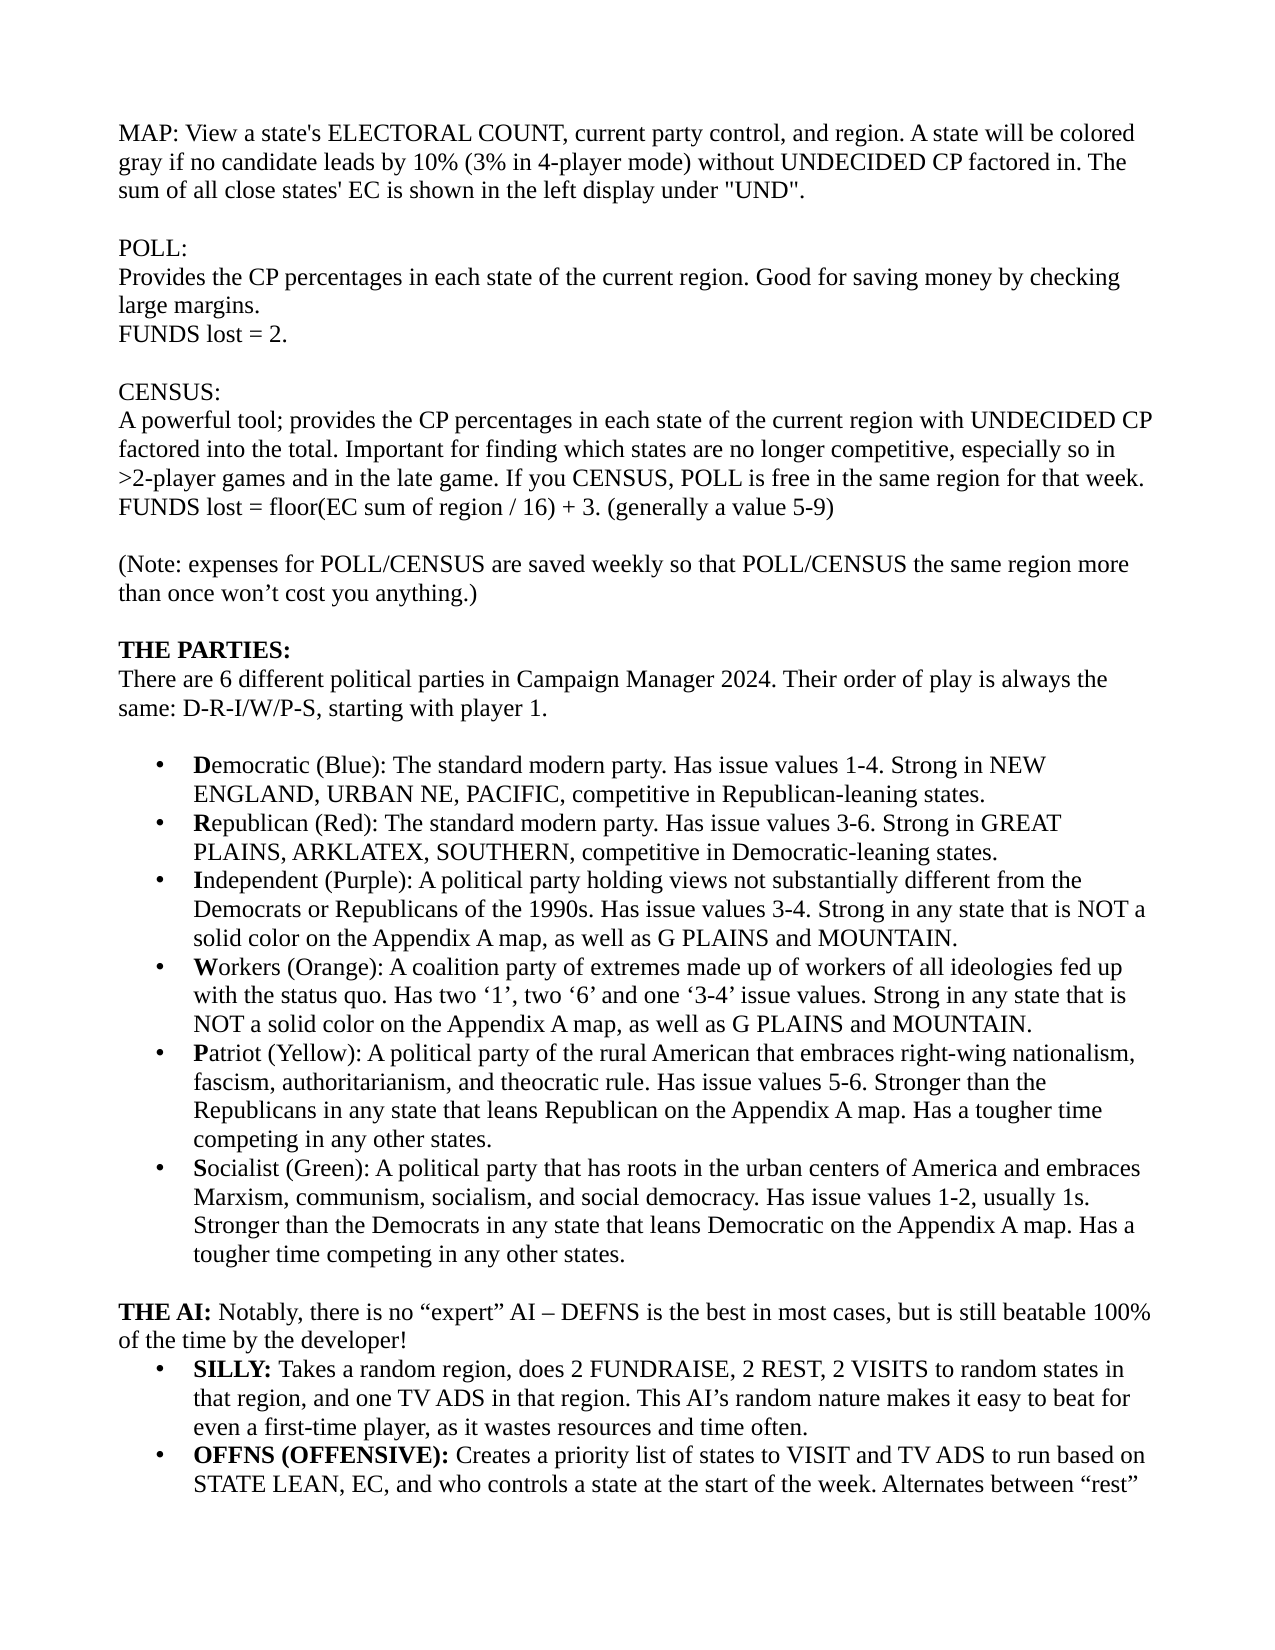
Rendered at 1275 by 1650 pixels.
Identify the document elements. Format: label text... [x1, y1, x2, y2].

text THE AI: Notably, there is no “expert” AI – DEFNS is the best in most cases, but is still beatable 100% of the time by the developer! [118, 1297, 1157, 1354]
text THE PARTIES: [118, 636, 1157, 664]
text (Note: expenses for POLL/CENSUS are saved weekly so that POLL/CENSUS the same region more than once won’t cost you anything.) [118, 549, 1157, 607]
list Republican (Red): The standard modern party. Has issue values 3-6. Strong in GREAT PLAINS, ARKLATEX, SOUTHERN, competitive in Democratic-leaning states. [156, 808, 1157, 866]
text Provides the CP percentages in each state of the current region. Good for saving money by checking large margins. [118, 262, 1157, 319]
text There are 6 different political parties in Campaign Manager 2024. Their order of play is always the same: D-R-I/W/P-S, starting with player 1. [118, 664, 1157, 722]
list Socialist (Green): A political party that has roots in the urban centers of America and embraces Marxism, communism, socialism, and social democracy. Has issue values 1-2, usually 1s. Stronger than the Democrats in any state that leans Democratic on the Appendix A map. Has a tougher time competing in any other states. [156, 1153, 1157, 1268]
list Workers (Orange): A coalition party of extremes made up of workers of all ideologies fed up with the status quo. Has two ‘1’, two ‘6’ and one ‘3-4’ issue values. Strong in any state that is NOT a solid color on the Appendix A map, as well as G PLAINS and MOUNTAIN. [156, 952, 1157, 1038]
text FUNDS lost = floor(EC sum of region / 16) + 3. (generally a value 5-9) [118, 492, 1157, 521]
text A powerful tool; provides the CP percentages in each state of the current region with UNDECIDED CP factored into the total. Important for finding which states are no longer competitive, especially so in >2-player games and in the late game. If you CENSUS, POLL is free in the same region for that week. [118, 406, 1157, 492]
text MAP: View a state's ELECTORAL COUNT, current party control, and region. A state will be colored gray if no candidate leads by 10% (3% in 4-player mode) without UNDECIDED CP factored in. The sum of all close states' EC is shown in the left display under "UND". [118, 118, 1157, 204]
list OFFNS (OFFENSIVE): Creates a priority list of states to VISIT and TV ADS to run based on STATE LEAN, EC, and who controls a state at the start of the week. Alternates between “rest” [156, 1441, 1157, 1498]
list Patriot (Yellow): A political party of the rural American that embraces right-wing nationalism, fascism, authoritarianism, and theocratic rule. Has issue values 5-6. Stronger than the Republicans in any state that leans Republican on the Appendix A map. Has a tougher time competing in any other states. [156, 1038, 1157, 1153]
list Democratic (Blue): The standard modern party. Has issue values 1-4. Strong in NEW ENGLAND, URBAN NE, PACIFIC, competitive in Republican-leaning states. [156, 751, 1157, 808]
text CENSUS: [118, 377, 1157, 406]
text POLL: [118, 233, 1157, 262]
list Independent (Purple): A political party holding views not substantially different from the Democrats or Republicans of the 1990s. Has issue values 3-4. Strong in any state that is NOT a solid color on the Appendix A map, as well as G PLAINS and MOUNTAIN. [156, 866, 1157, 952]
list SILLY: Takes a random region, does 2 FUNDRAISE, 2 REST, 2 VISITS to random states in that region, and one TV ADS in that region. This AI’s random nature makes it easy to beat for even a first-time player, as it wastes resources and time often. [156, 1354, 1157, 1441]
text FUNDS lost = 2. [118, 319, 1157, 348]
